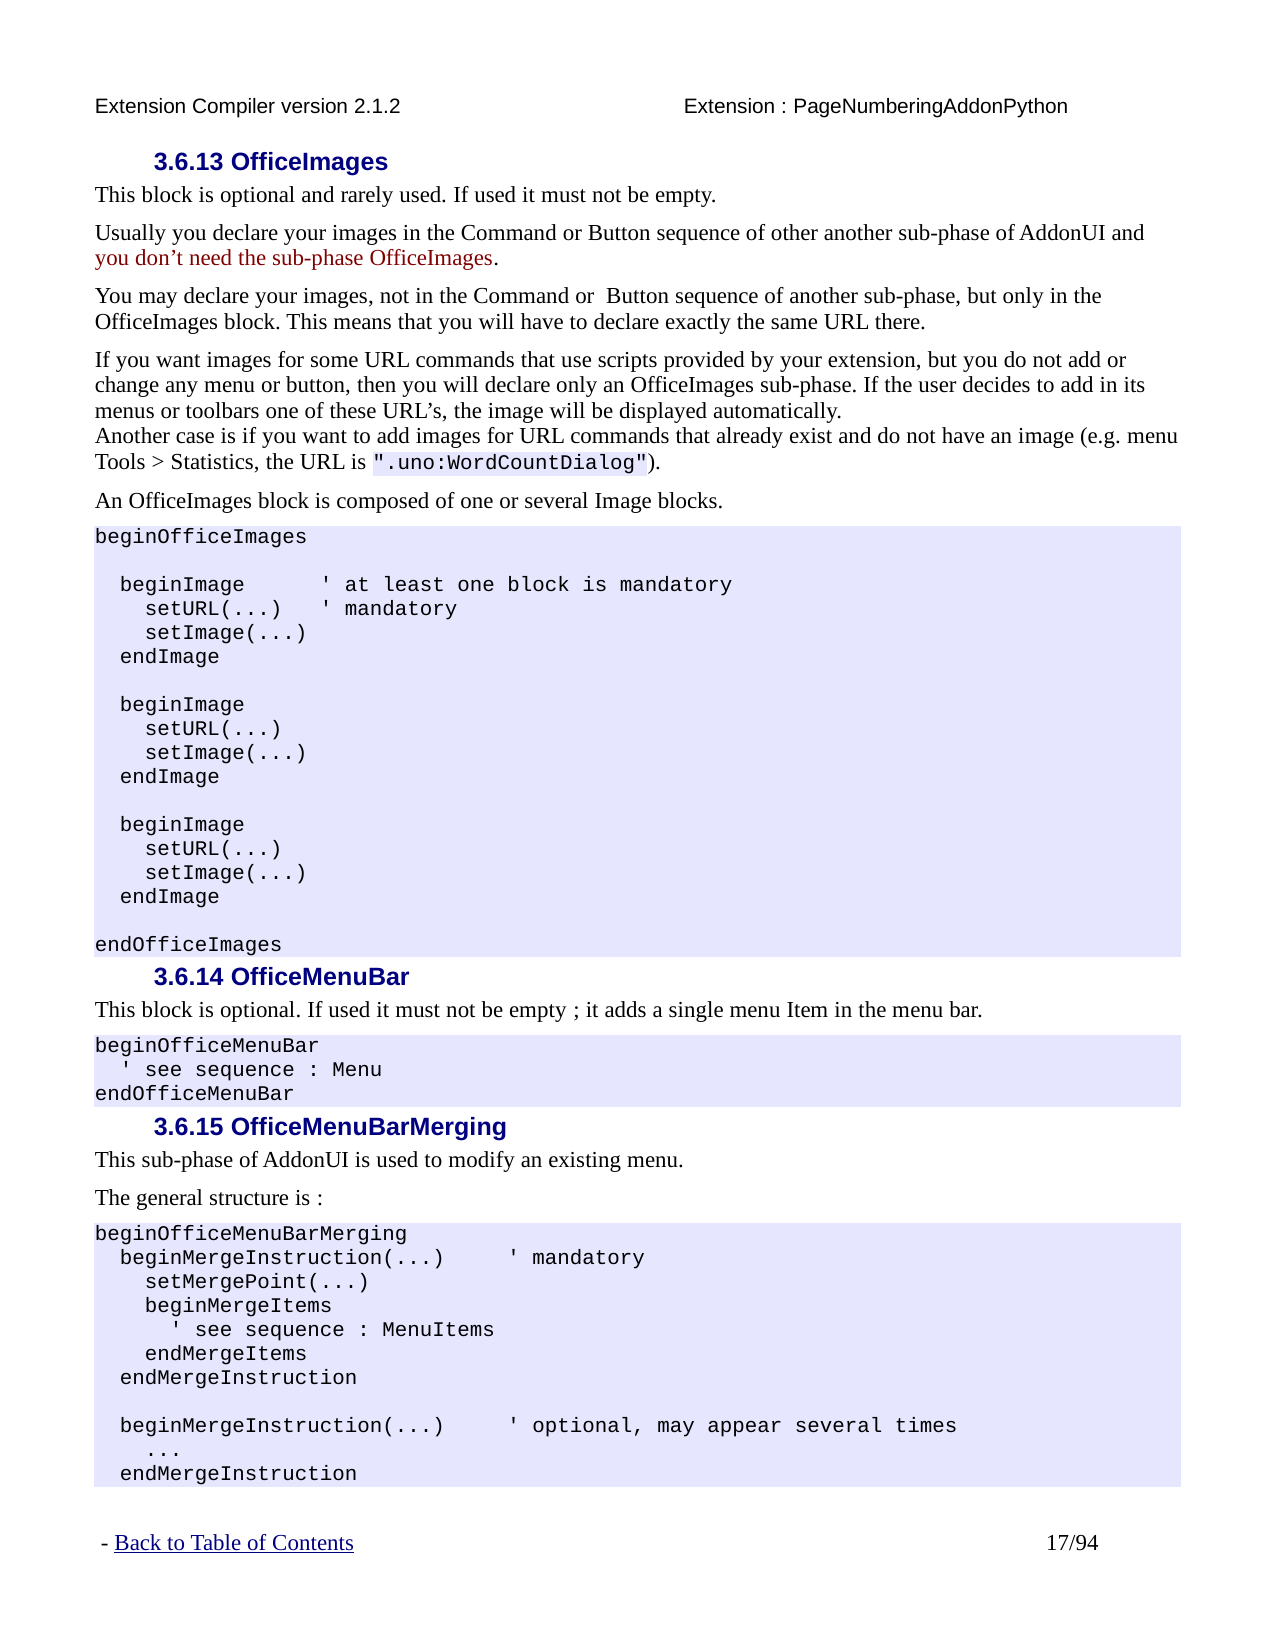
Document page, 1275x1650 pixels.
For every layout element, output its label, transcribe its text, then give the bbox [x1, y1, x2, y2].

text beginOfficeMenuBarMerging [94, 1223, 1181, 1247]
text endOfficeImages [94, 933, 1181, 957]
text beginOfficeMenuBar [94, 1035, 1181, 1059]
subtitle OfficeImages [153, 147, 1181, 176]
text setURL(...) ' mandatory [94, 598, 1181, 622]
text ' see sequence : MenuItems [94, 1319, 1181, 1343]
text beginImage ' at least one block is mandatory [94, 574, 1181, 598]
text beginImage [94, 814, 1181, 838]
text endImage [94, 886, 1181, 909]
text This block is optional. If used it must not be empty ; it adds a single menu Item in the menu bar. [94, 997, 1181, 1023]
text beginMergeInstruction(...) ' mandatory [94, 1247, 1181, 1271]
text endImage [94, 646, 1181, 670]
text setURL(...) [94, 838, 1181, 862]
text beginImage [94, 694, 1181, 718]
text beginOfficeImages [94, 526, 1181, 550]
text setImage(...) [94, 622, 1181, 646]
subtitle OfficeMenuBar [153, 963, 1181, 991]
text If you want images for some URL commands that use scripts provided by your extension, but you do not add or change any menu or button, then you will declare only an OfficeImages sub-phase. If the user decides to add in its menus or toolbars one of these URL’s, the image will be displayed automatically. Another case is if you want to add images for URL commands that already exist and do not have an image (e.g. menu Tools > Statistics, the URL is ".uno:WordCountDialog"). [94, 347, 1181, 476]
text endOfficeMenuBar [94, 1083, 1181, 1107]
text endMergeInstruction [94, 1463, 1181, 1487]
text setImage(...) [94, 742, 1181, 766]
text Usually you declare your images in the Command or Button sequence of other another sub-phase of AddonUI and you don’t need the sub-phase OfficeImages. [94, 219, 1181, 271]
text beginMergeItems [94, 1295, 1181, 1319]
text endMergeItems [94, 1343, 1181, 1367]
text ... [94, 1439, 1181, 1463]
text endImage [94, 766, 1181, 790]
text endMergeInstruction [94, 1367, 1181, 1391]
text The general structure is : [94, 1185, 1181, 1211]
text You may declare your images, not in the Command or Button sequence of another sub-phase, but only in the OfficeImages block. This means that you will have to declare exactly the same URL there. [94, 283, 1181, 334]
text setURL(...) [94, 718, 1181, 742]
text setImage(...) [94, 862, 1181, 886]
text This sub-phase of AddonUI is used to modify an existing menu. [94, 1147, 1181, 1173]
text setMergePoint(...) [94, 1271, 1181, 1295]
text This block is optional and rarely used. If used it must not be empty. [94, 181, 1181, 207]
subtitle OfficeMenuBarMerging [153, 1113, 1181, 1141]
text An OfficeImages block is composed of one or several Image blocks. [94, 488, 1181, 514]
text beginMergeInstruction(...) ' optional, may appear several times [94, 1415, 1181, 1439]
text ' see sequence : Menu [94, 1059, 1181, 1083]
